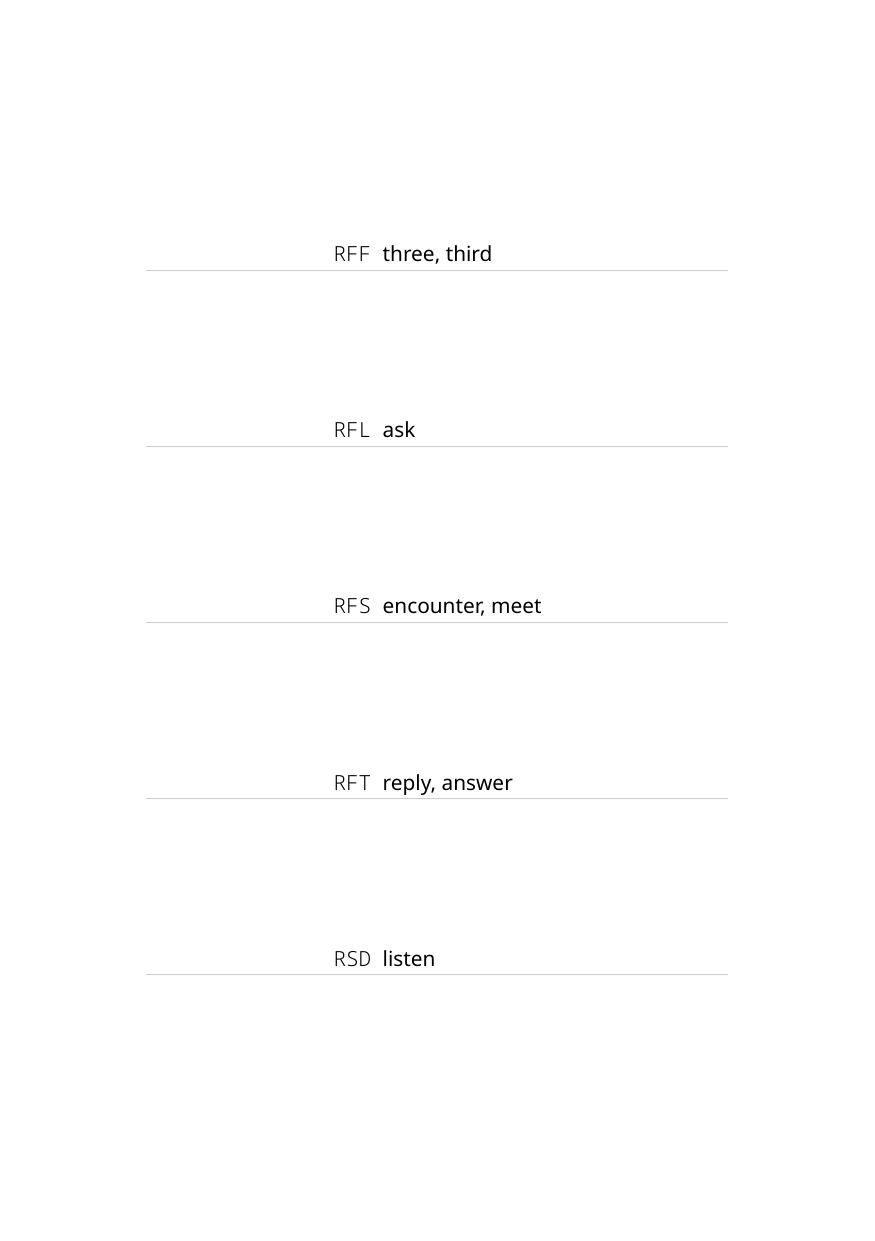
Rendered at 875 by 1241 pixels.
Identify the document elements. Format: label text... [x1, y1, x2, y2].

text RFL ask [146, 271, 728, 446]
text RFF three, third [146, 94, 728, 270]
text RFT reply, answer [146, 623, 728, 798]
text RFS encounter, meet [146, 447, 728, 622]
text RSD listen [146, 799, 728, 974]
